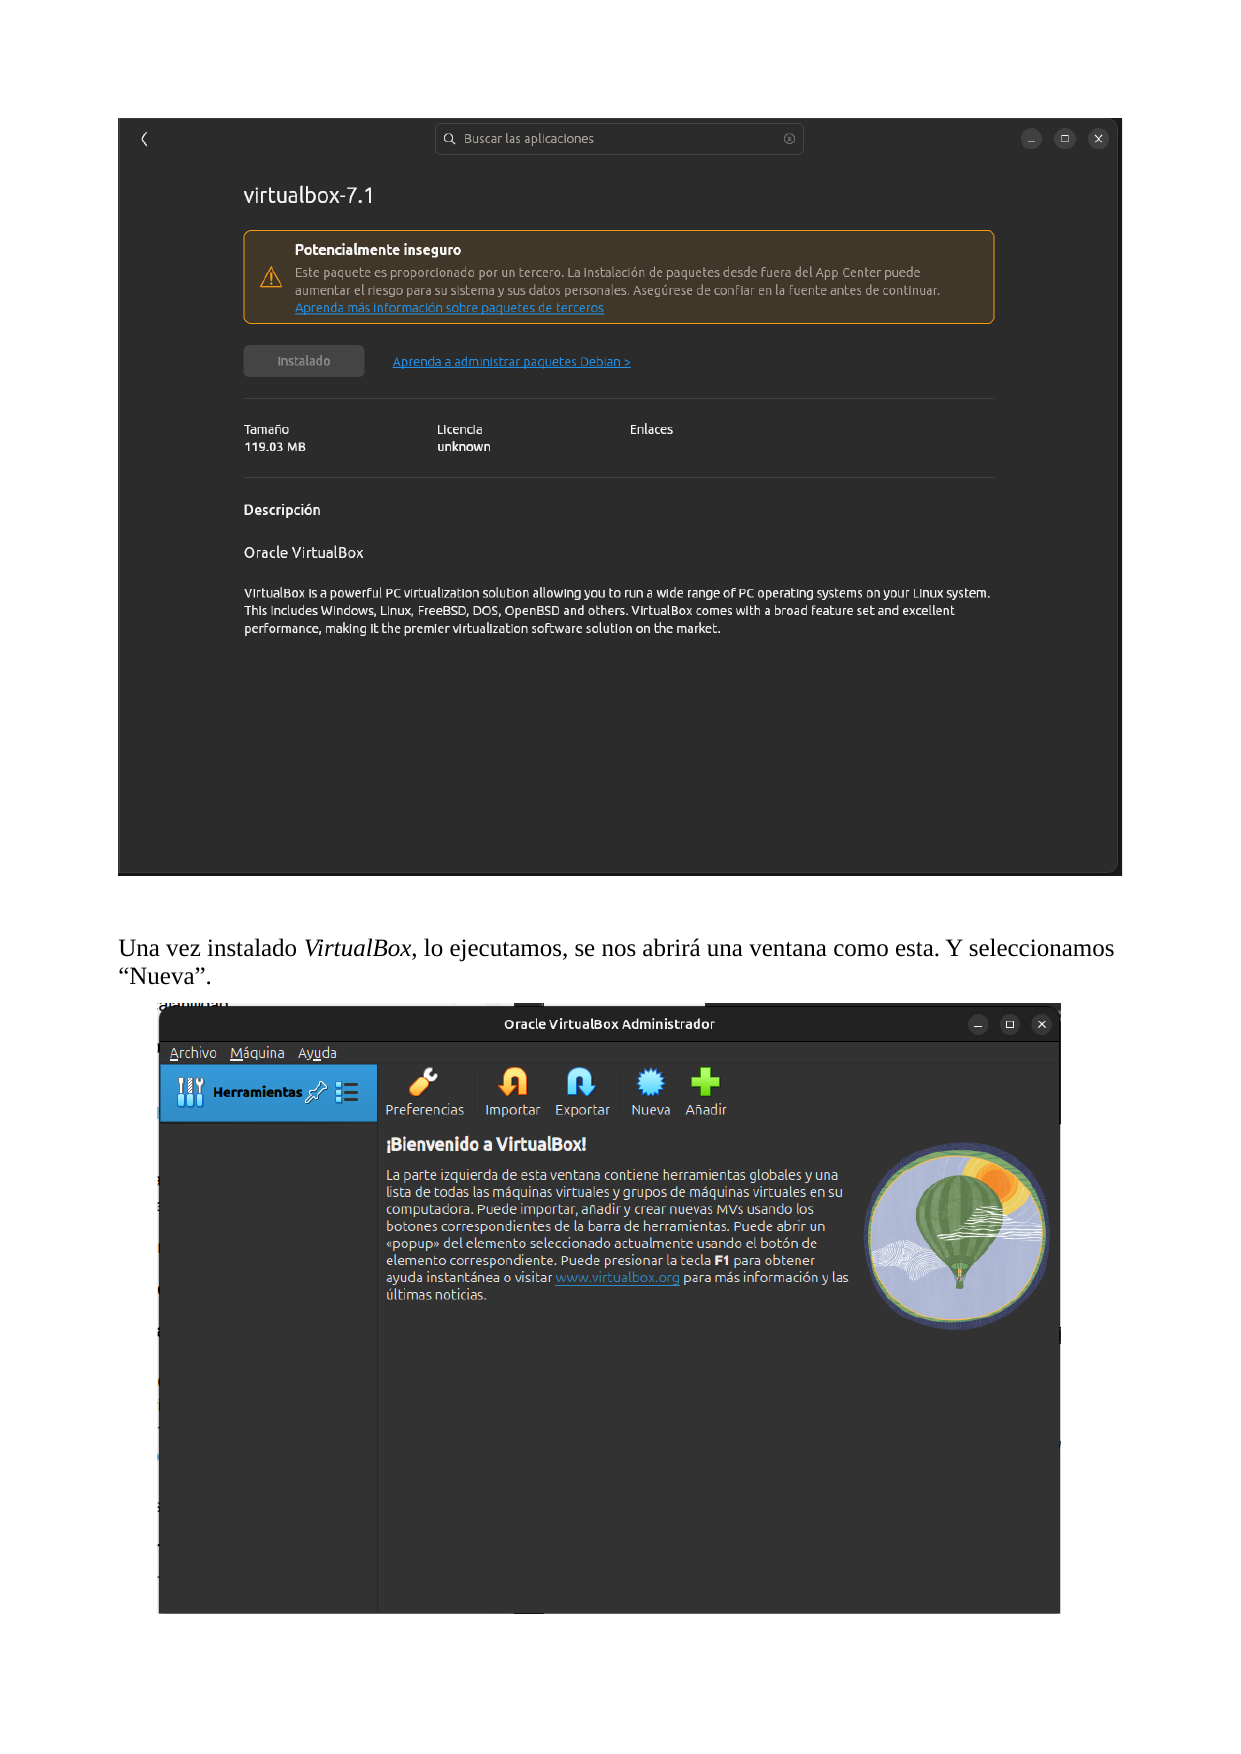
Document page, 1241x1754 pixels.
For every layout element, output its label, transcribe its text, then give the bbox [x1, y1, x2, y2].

picture [118, 118, 1123, 876]
text Una vez instalado VirtualBox, lo ejecutamos, se nos abrirá una ventana como esta. Y seleccionamos “Nueva”. [118, 933, 1122, 990]
picture [157, 1003, 1061, 1614]
